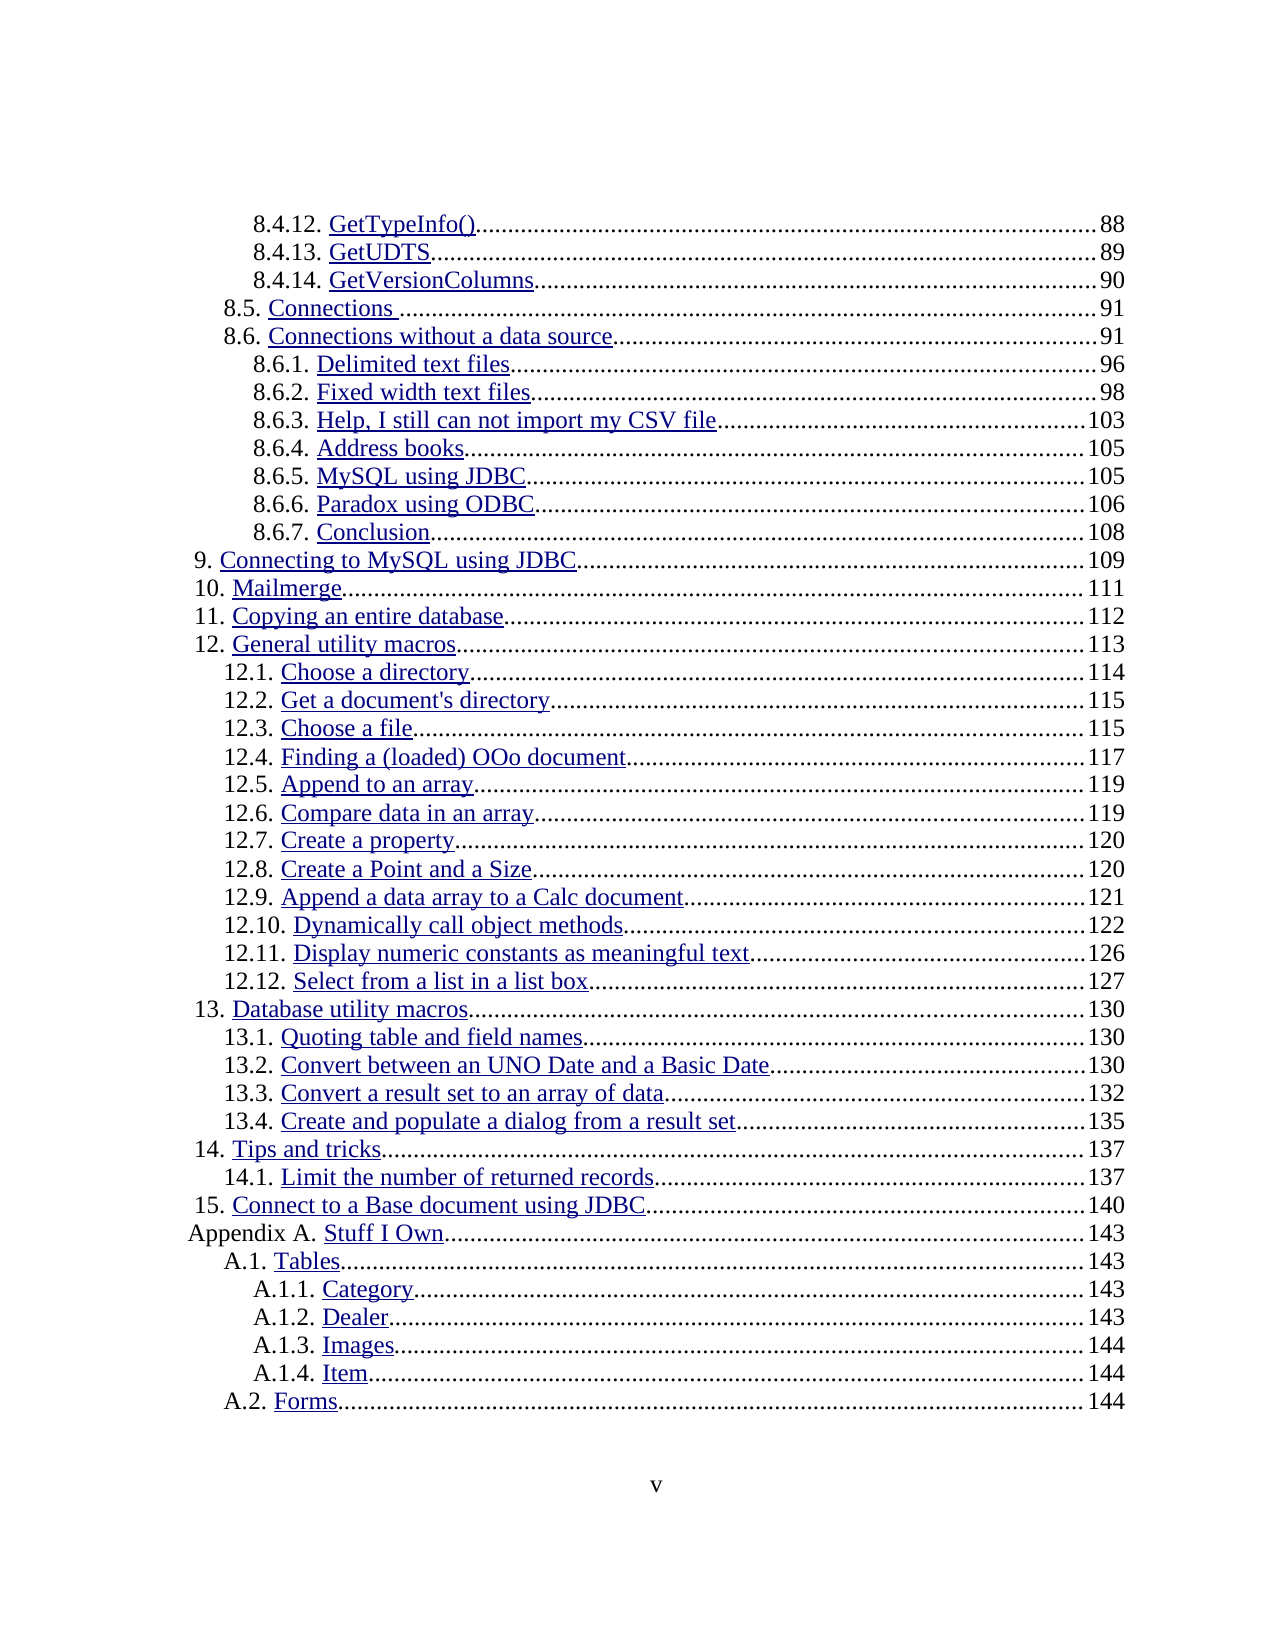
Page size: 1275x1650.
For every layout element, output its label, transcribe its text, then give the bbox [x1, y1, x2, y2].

text A.1. Tables 143 [217, 1247, 1125, 1275]
text 13.2. Convert between an UNO Date and a Basic Date 130 [217, 1051, 1125, 1079]
text 13.1. Quoting table and field names 130 [217, 1023, 1125, 1051]
text 12.9. Append a data array to a Calc document 121 [217, 882, 1125, 911]
text 12.1. Choose a directory 114 [217, 658, 1125, 686]
text 12.7. Create a property 120 [217, 826, 1125, 854]
text 15. Connect to a Base document using JDBC 140 [187, 1191, 1125, 1219]
text 12.6. Compare data in an array 119 [217, 798, 1125, 826]
text 8.6.1. Delimited text files 96 [246, 350, 1125, 378]
text 12.4. Finding a (loaded) OOo document 117 [217, 742, 1125, 770]
text 13.3. Convert a result set to an array of data 132 [217, 1079, 1125, 1107]
text 8.6. Connections without a data source 91 [217, 322, 1125, 350]
text 8.6.2. Fixed width text files 98 [246, 378, 1125, 406]
text A.2. Forms 144 [217, 1387, 1125, 1415]
text 12.12. Select from a list in a list box 127 [217, 967, 1125, 994]
text 8.4.12. GetTypeInfo() 88 [246, 210, 1125, 238]
text 8.6.3. Help, I still can not import my CSV file 103 [246, 406, 1125, 434]
text 13. Database utility macros 130 [187, 994, 1125, 1023]
text 10. Mailmerge 111 [187, 574, 1125, 602]
text 12.8. Create a Point and a Size 120 [217, 854, 1125, 882]
text 8.4.14. GetVersionColumns 90 [246, 266, 1125, 294]
text 8.6.5. MySQL using JDBC 105 [246, 462, 1125, 490]
text 8.6.4. Address books 105 [246, 434, 1125, 462]
text 8.5. Connections 91 [217, 294, 1125, 322]
text 11. Copying an entire database 112 [187, 602, 1125, 630]
text A.1.2. Dealer 143 [246, 1303, 1125, 1331]
text 12.5. Append to an array 119 [217, 770, 1125, 798]
text 12.2. Get a document's directory 115 [217, 686, 1125, 714]
text A.1.4. Item 144 [246, 1359, 1125, 1387]
text 8.6.6. Paradox using ODBC 106 [246, 490, 1125, 518]
text 12.10. Dynamically call object methods 122 [217, 911, 1125, 938]
text 12.11. Display numeric constants as meaningful text 126 [217, 938, 1125, 967]
text 9. Connecting to MySQL using JDBC 109 [187, 546, 1125, 574]
text 8.4.13. GetUDTS 89 [246, 238, 1125, 266]
text 14.1. Limit the number of returned records 137 [217, 1163, 1125, 1191]
text A.1.3. Images 144 [246, 1331, 1125, 1359]
text 14. Tips and tricks 137 [187, 1135, 1125, 1163]
text 13.4. Create and populate a dialog from a result set 135 [217, 1107, 1125, 1135]
text 8.6.7. Conclusion 108 [246, 518, 1125, 546]
text 12.3. Choose a file 115 [217, 714, 1125, 742]
text 12. General utility macros 113 [187, 630, 1125, 658]
text A.1.1. Category 143 [246, 1275, 1125, 1303]
text Appendix A. Stuff I Own 143 [187, 1219, 1125, 1247]
